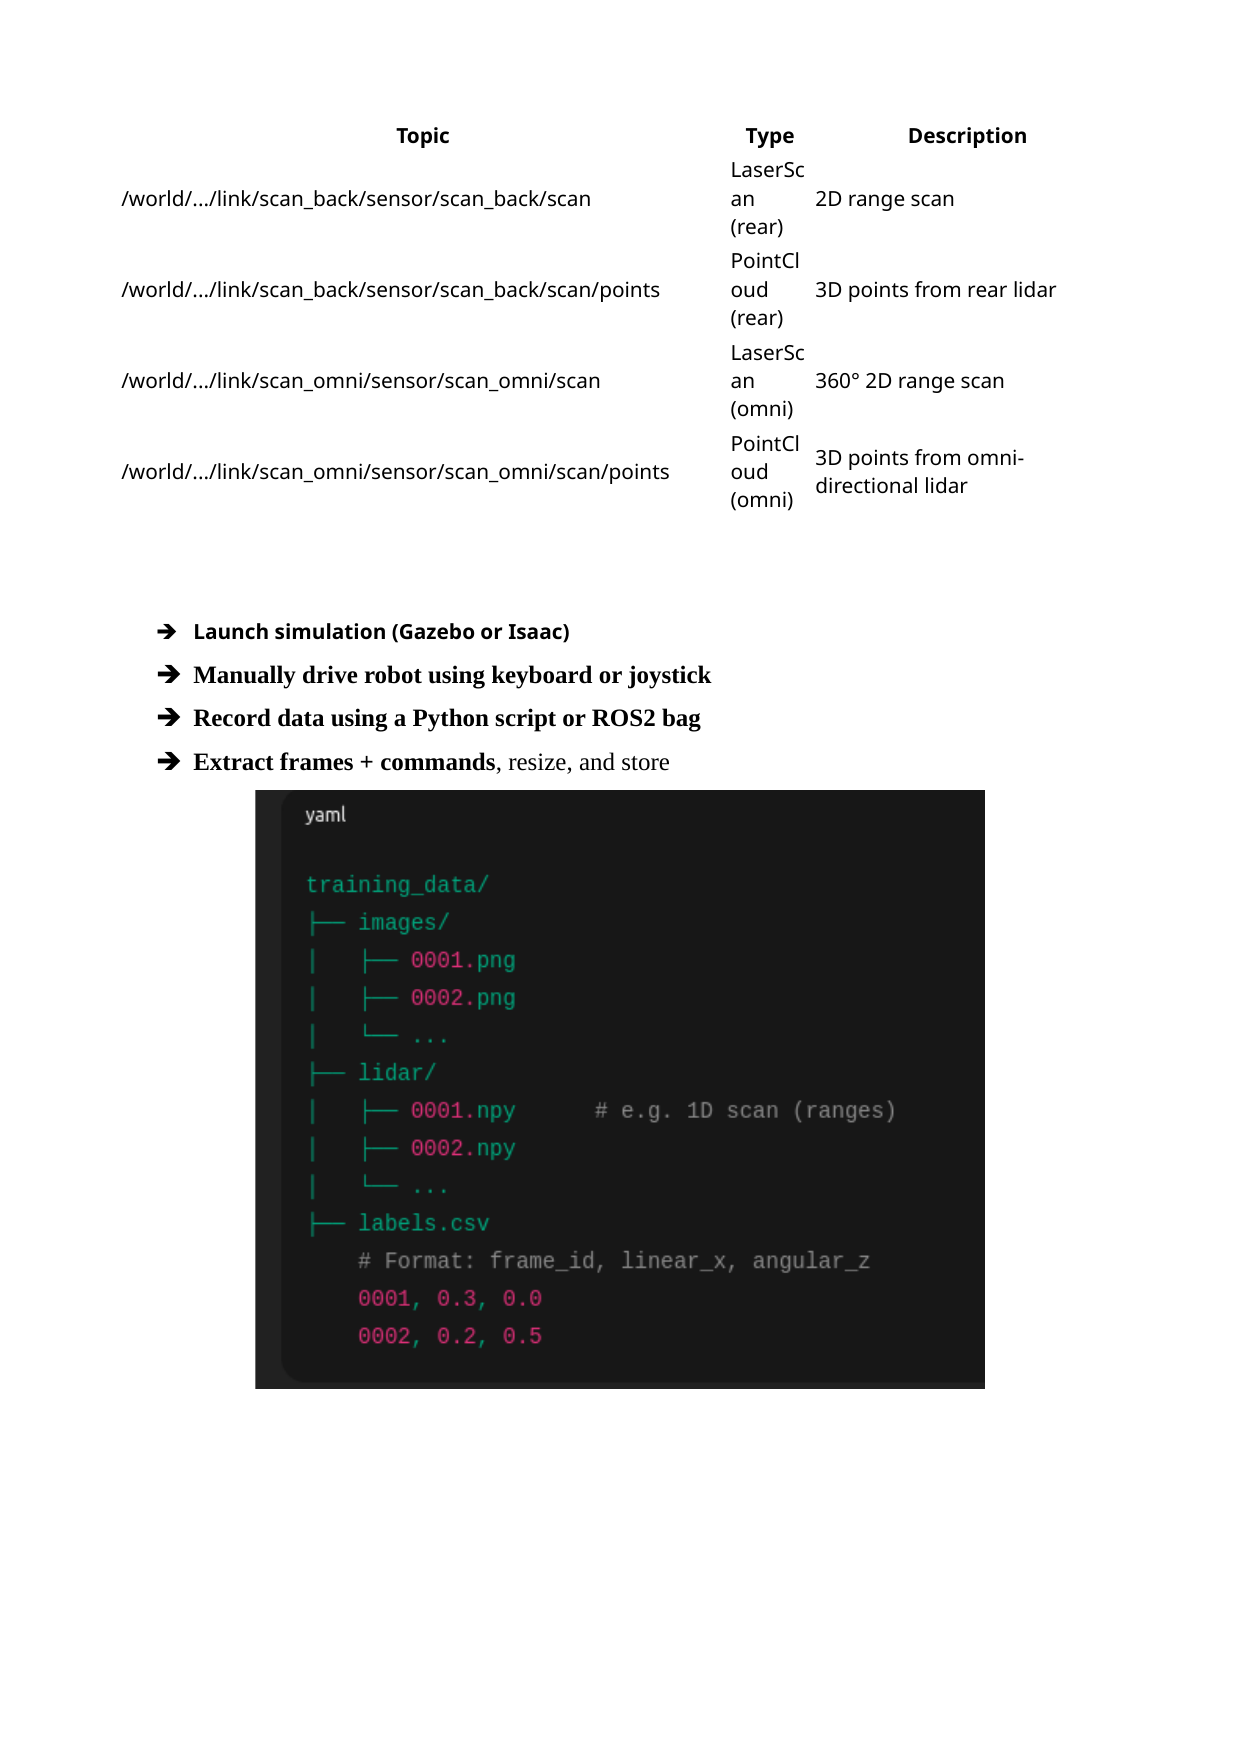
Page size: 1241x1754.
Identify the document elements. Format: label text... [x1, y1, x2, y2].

picture [255, 790, 985, 1389]
table_cell LaserScan (omni) [728, 335, 812, 426]
table_cell LaserScan (rear) [728, 153, 812, 243]
table_header Type [728, 118, 812, 152]
table_cell /world/.../link/scan_omni/sensor/scan_omni/scan/points [118, 426, 727, 517]
table_header Topic [118, 118, 727, 152]
table_cell 2D range scan [812, 153, 1123, 243]
table_cell PointCloud (omni) [728, 426, 812, 517]
table_cell /world/.../link/scan_omni/sensor/scan_omni/scan [118, 335, 727, 426]
list Extract frames + commands, resize, and store [156, 747, 1122, 775]
table_cell PointCloud (rear) [728, 244, 812, 335]
list Record data using a Python script or ROS2 bag [156, 703, 1122, 732]
table_cell /world/.../link/scan_back/sensor/scan_back/scan/points [118, 244, 727, 335]
table_cell /world/.../link/scan_back/sensor/scan_back/scan [118, 153, 727, 243]
table_cell 3D points from omni‐directional lidar [812, 426, 1123, 517]
table_cell 360° 2D range scan [812, 335, 1123, 426]
list Launch simulation (Gazebo or Isaac) [156, 617, 1122, 645]
table_header Description [812, 118, 1123, 152]
list Manually drive robot using keyboard or joystick [156, 660, 1122, 689]
table_cell 3D points from rear lidar [812, 244, 1123, 335]
